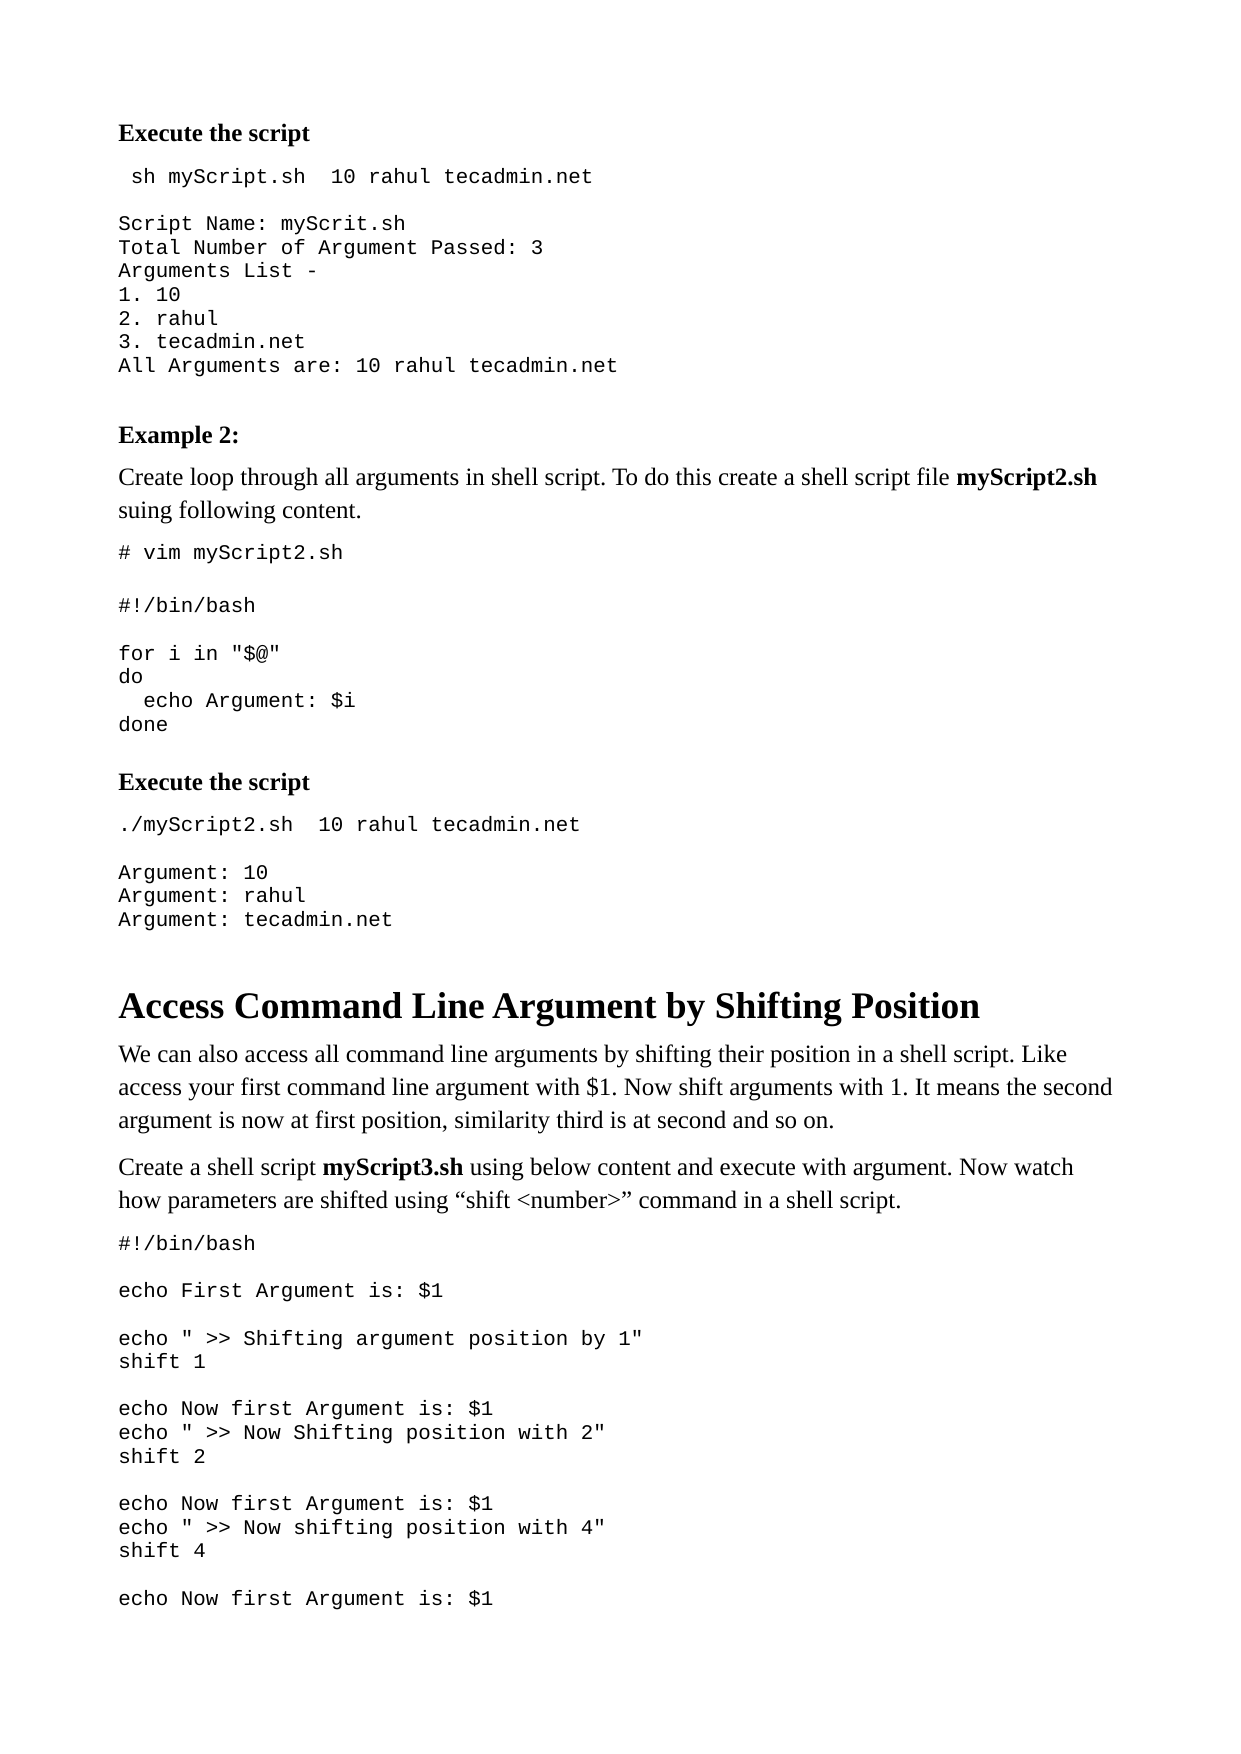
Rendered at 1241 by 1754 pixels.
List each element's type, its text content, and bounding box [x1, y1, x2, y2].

text Create a shell script myScript3.sh using below content and execute with argument. Now watch how parameters are shifted using “shift <number>” command in a shell script. [118, 1152, 1122, 1214]
text sh myScript.sh 10 rahul tecadmin.net [118, 166, 1122, 189]
text for i in "$@" [118, 643, 1122, 666]
subtitle Example 2: [118, 421, 1122, 449]
text Arguments List - [118, 260, 1122, 284]
text Execute the script [118, 767, 1122, 796]
text echo Argument: $i [118, 690, 1122, 714]
text echo " >> Now shifting position with 4" [118, 1517, 1122, 1540]
text echo First Argument is: $1 [118, 1280, 1122, 1304]
text echo " >> Now Shifting position with 2" [118, 1422, 1122, 1446]
text We can also access all command line arguments by shifting their position in a shell script. Like access your first command line argument with $1. Now shift arguments with 1. It means the second argument is now at first position, similarity third is at second and so on. [118, 1039, 1122, 1133]
text #!/bin/bash [118, 1233, 1122, 1257]
text All Arguments are: 10 rahul tecadmin.net [118, 355, 1122, 378]
text shift 2 [118, 1446, 1122, 1469]
text done [118, 714, 1122, 737]
text # vim myScript2.sh [118, 542, 1122, 566]
text #!/bin/bash [118, 596, 1122, 619]
text shift 1 [118, 1351, 1122, 1375]
text 3. tecadmin.net [118, 331, 1122, 355]
text echo Now first Argument is: $1 [118, 1398, 1122, 1422]
text echo Now first Argument is: $1 [118, 1588, 1122, 1611]
text Create loop through all arguments in shell script. To do this create a shell script file myScript2.sh suing following content. [118, 462, 1122, 523]
text ./myScript2.sh 10 rahul tecadmin.net [118, 814, 1122, 838]
text Argument: 10 [118, 862, 1122, 885]
text 2. rahul [118, 308, 1122, 331]
text Argument: rahul [118, 885, 1122, 909]
text echo " >> Shifting argument position by 1" [118, 1327, 1122, 1351]
text Execute the script [118, 118, 1122, 147]
text Script Name: myScrit.sh [118, 213, 1122, 237]
text do [118, 666, 1122, 690]
subtitle Access Command Line Argument by Shifting Position [118, 983, 1122, 1026]
text 1. 10 [118, 284, 1122, 308]
text Argument: tecadmin.net [118, 909, 1122, 933]
text Total Number of Argument Passed: 3 [118, 237, 1122, 260]
text shift 4 [118, 1540, 1122, 1564]
text echo Now first Argument is: $1 [118, 1493, 1122, 1517]
